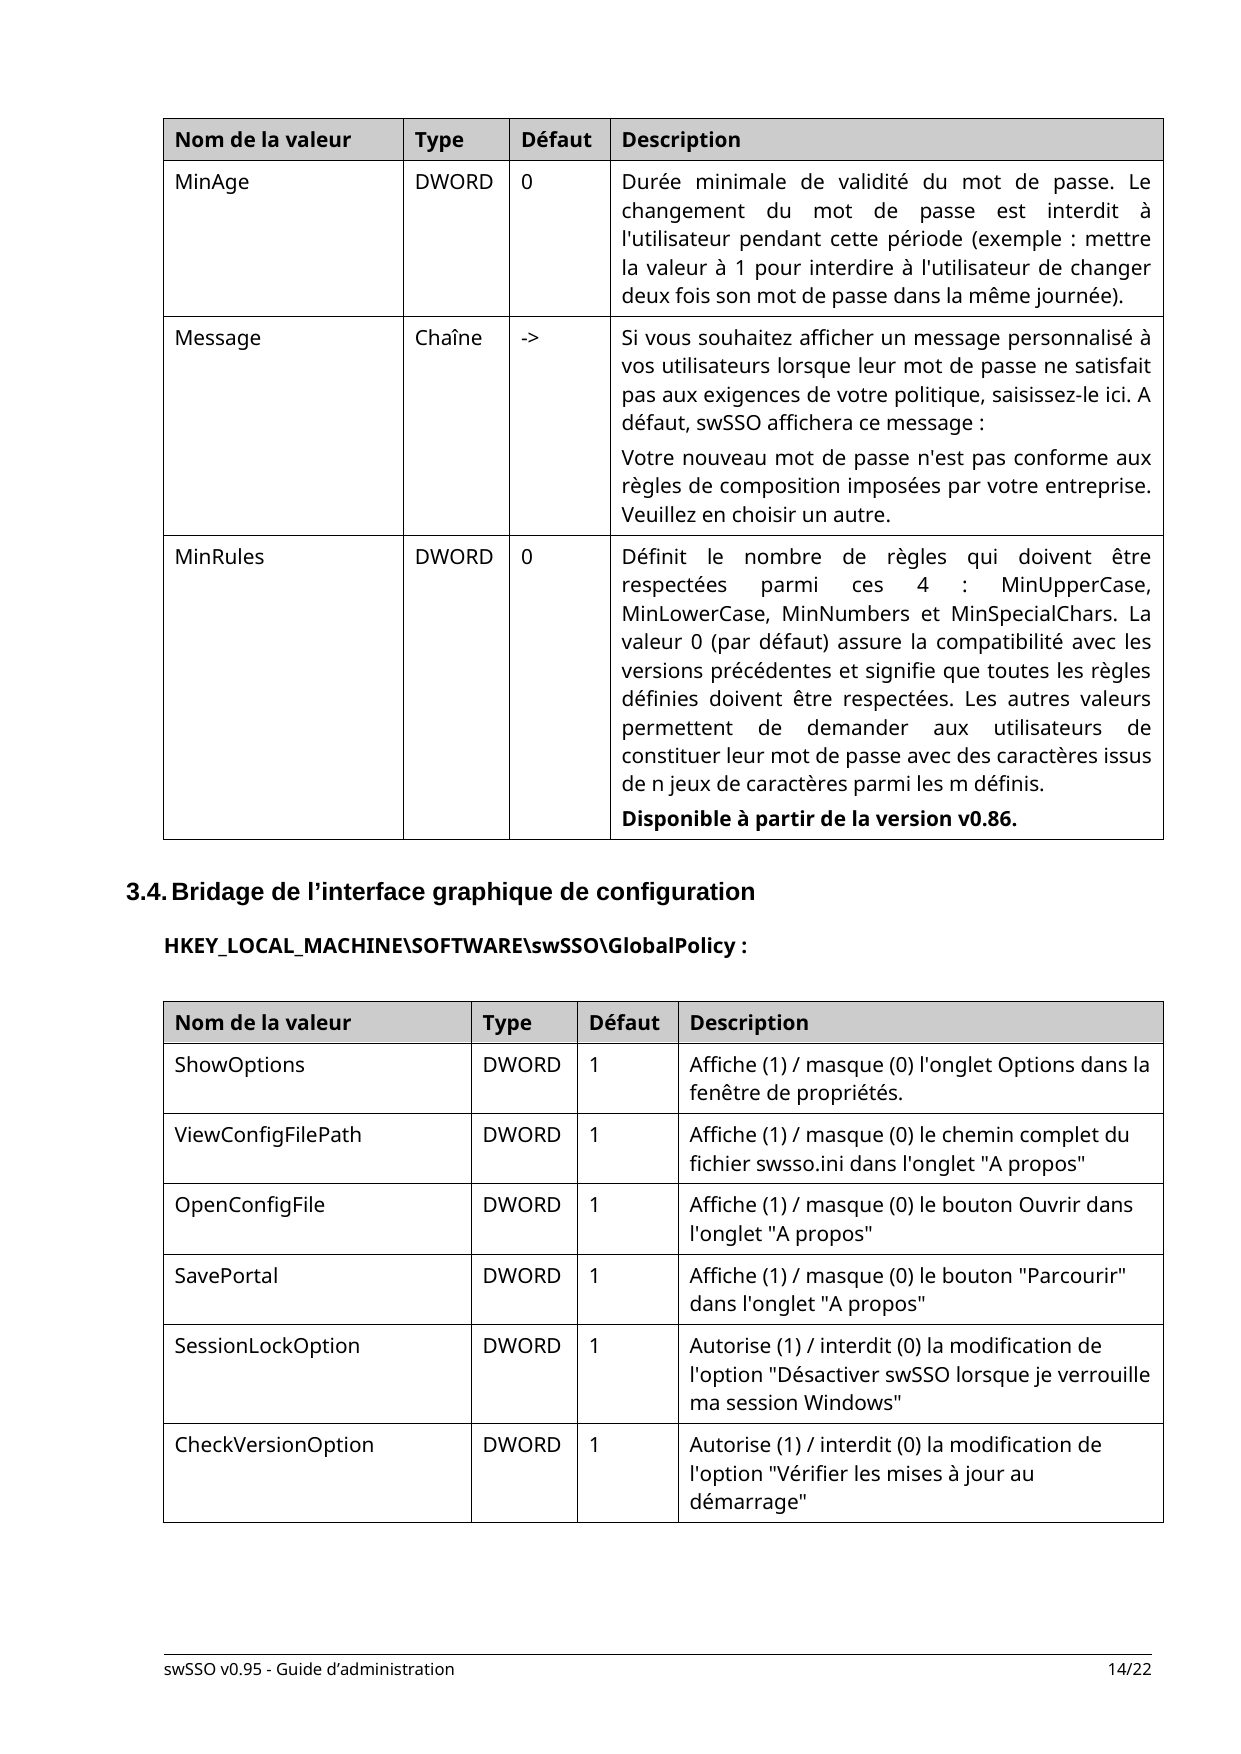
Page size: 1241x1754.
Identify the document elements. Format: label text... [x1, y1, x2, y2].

table_cell Affiche (1) / masque (0) l'onglet Options dans la fenêtre de propriétés. [679, 1044, 1163, 1113]
table_cell DWORD [472, 1325, 577, 1423]
table_cell ViewConfigFilePath [164, 1114, 471, 1183]
table_header Défaut [578, 1002, 678, 1042]
table_cell Autorise (1) / interdit (0) la modification de l'option "Vérifier les mises à jour au démarrage" [679, 1424, 1163, 1522]
table_cell 1 [578, 1184, 678, 1254]
table_cell Durée minimale de validité du mot de passe. Le changement du mot de passe est interdit à l'utilisateur pendant cette période (exemple : mettre la valeur à 1 pour interdire à l'utilisateur de changer deux fois son mot de passe dans la même journée). [611, 161, 1163, 316]
table_cell 0 [510, 536, 610, 839]
table_cell OpenConfigFile [164, 1184, 471, 1254]
table_cell DWORD [404, 161, 509, 316]
table_cell 0 [510, 161, 610, 316]
table_cell 1 [578, 1114, 678, 1183]
table_cell DWORD [472, 1184, 577, 1254]
table_cell Affiche (1) / masque (0) le bouton Ouvrir dans l'onglet "A propos" [679, 1184, 1163, 1254]
table_cell 1 [578, 1255, 678, 1324]
table_header Type [472, 1002, 577, 1042]
table_cell -> [510, 317, 610, 535]
table_cell Si vous souhaitez afficher un message personnalisé à vos utilisateurs lorsque leur mot de passe ne satisfait pas aux exigences de votre politique, saisissez-le ici. A défaut, swSSO affichera ce message : Votre nouveau mot de passe n'est pas conforme aux règles de composition imposées par votre entreprise. Veuillez en choisir un autre. [611, 317, 1163, 535]
table_cell 1 [578, 1325, 678, 1423]
table_header Description [679, 1002, 1163, 1042]
table_cell DWORD [472, 1044, 577, 1113]
text HKEY_LOCAL_MACHINE\SOFTWARE\swSSO\GlobalPolicy : [164, 931, 1152, 959]
table_cell DWORD [472, 1424, 577, 1522]
table_cell SessionLockOption [164, 1325, 471, 1423]
table_cell Message [164, 317, 403, 535]
table_cell MinAge [164, 161, 403, 316]
table_cell DWORD [472, 1255, 577, 1324]
table_cell Chaîne [404, 317, 509, 535]
table_header Nom de la valeur [164, 119, 403, 160]
table_cell Autorise (1) / interdit (0) la modification de l'option "Désactiver swSSO lorsque je verrouille ma session Windows" [679, 1325, 1163, 1423]
table_cell 1 [578, 1424, 678, 1522]
table_header Type [404, 119, 509, 160]
table_cell DWORD [404, 536, 509, 839]
table_cell 1 [578, 1044, 678, 1113]
table_cell Affiche (1) / masque (0) le chemin complet du fichier swsso.ini dans l'onglet "A propos" [679, 1114, 1163, 1183]
table_cell ShowOptions [164, 1044, 471, 1113]
subtitle Bridage de l’interface graphique de configuration [126, 877, 1152, 906]
table_cell DWORD [472, 1114, 577, 1183]
table_cell MinRules [164, 536, 403, 839]
table_cell Définit le nombre de règles qui doivent être respectées parmi ces 4 : MinUpperCase, MinLowerCase, MinNumbers et MinSpecialChars. La valeur 0 (par défaut) assure la compatibilité avec les versions précédentes et signifie que toutes les règles définies doivent être respectées. Les autres valeurs permettent de demander aux utilisateurs de constituer leur mot de passe avec des caractères issus de n jeux de caractères parmi les m définis. Disponible à partir de la version v0.86. [611, 536, 1163, 839]
table_header Description [611, 119, 1163, 160]
table_cell SavePortal [164, 1255, 471, 1324]
table_cell Affiche (1) / masque (0) le bouton "Parcourir" dans l'onglet "A propos" [679, 1255, 1163, 1324]
table_header Défaut [510, 119, 610, 160]
table_header Nom de la valeur [164, 1002, 471, 1042]
table_cell CheckVersionOption [164, 1424, 471, 1522]
